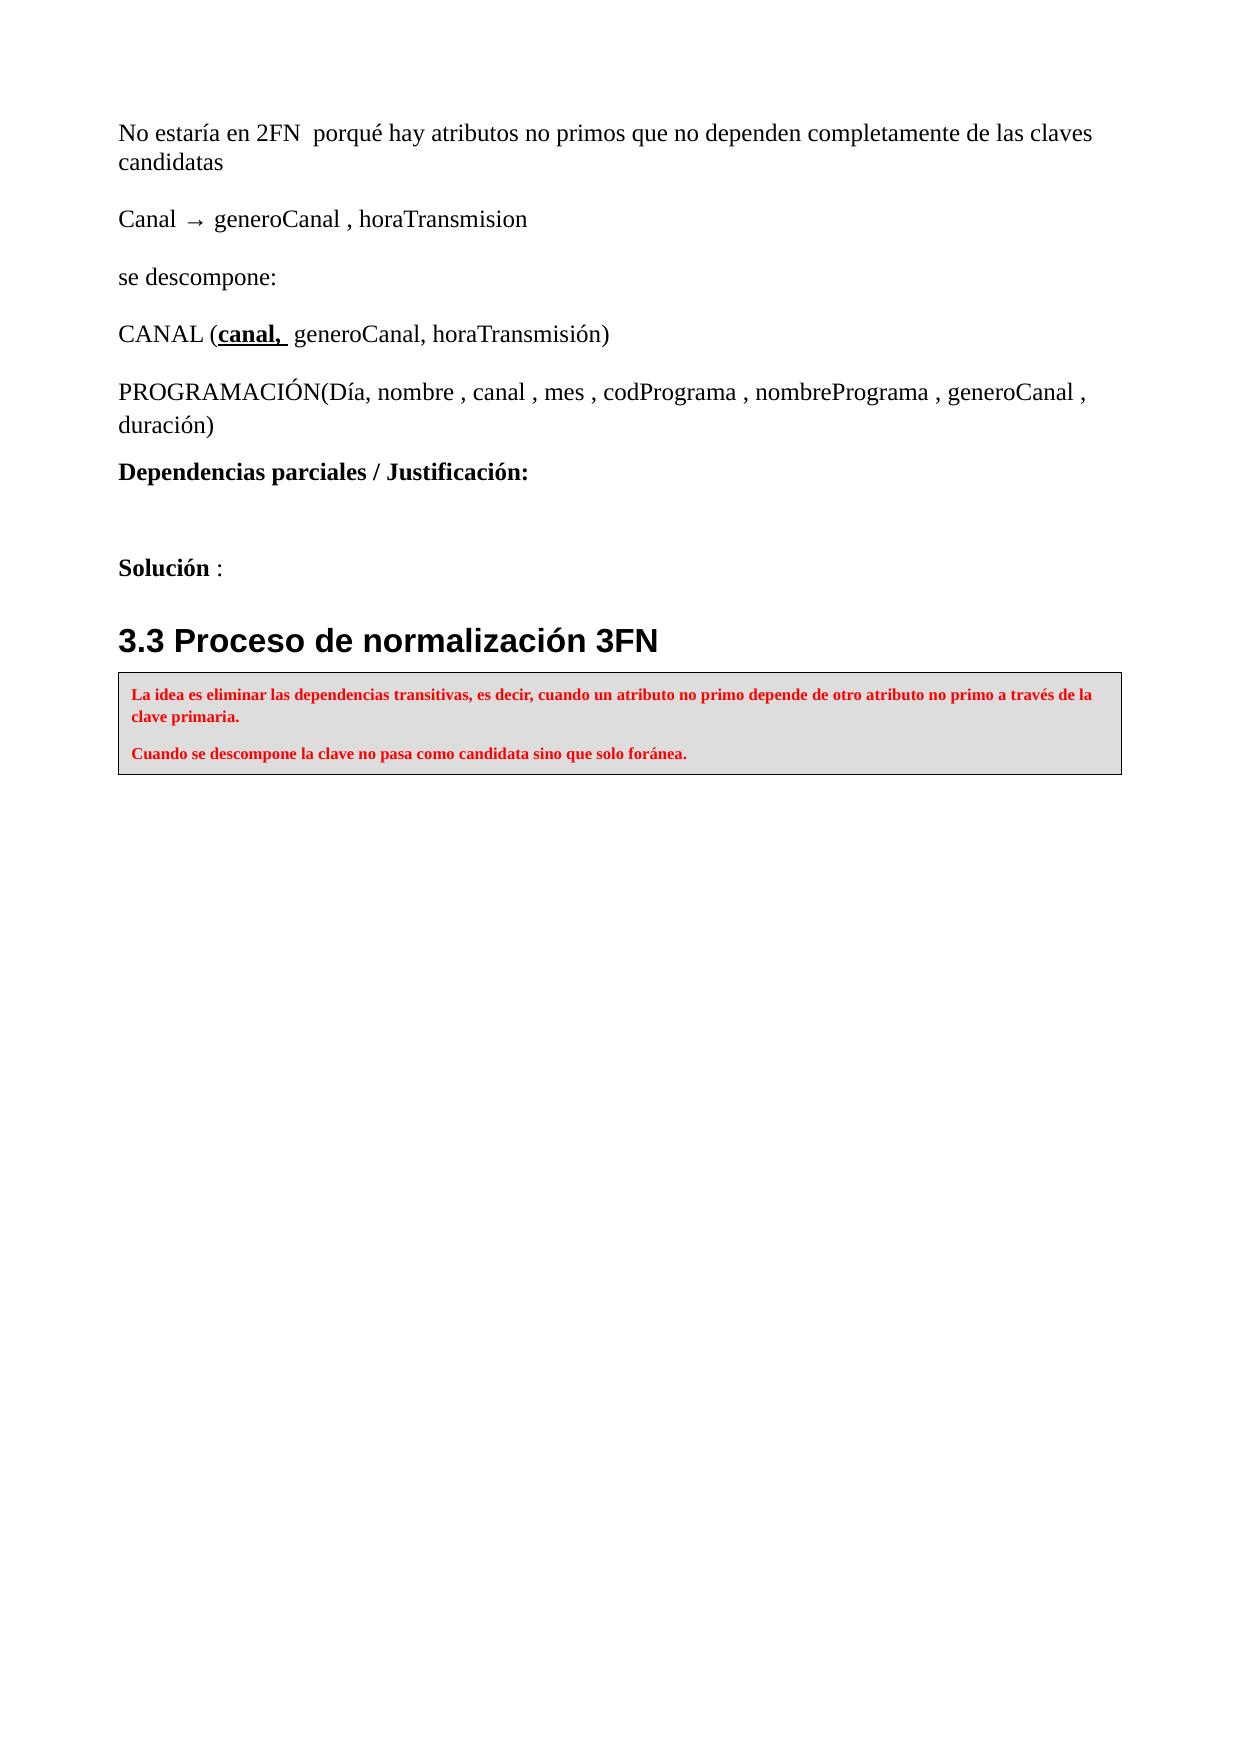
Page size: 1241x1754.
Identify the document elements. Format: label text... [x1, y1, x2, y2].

text PROGRAMACIÓN(Día, nombre , canal , mes , codPrograma , nombrePrograma , generoCanal , duración) [118, 377, 1122, 439]
text Dependencias parciales / Justificación: [118, 457, 1122, 486]
text No estaría en 2FN porqué hay atributos no primos que no dependen completamente de las claves candidatas [118, 118, 1122, 176]
subtitle 3.3 Proceso de normalización 3FN [118, 621, 1122, 659]
text La idea es eliminar las dependencias transitivas, es decir, cuando un atributo no primo depende de otro atributo no primo a través de la clave primaria. [119, 673, 1121, 726]
text Canal → generoCanal , horaTransmision [118, 204, 1122, 233]
text se descompone: [118, 262, 1122, 291]
text CANAL (canal, generoCanal, horaTransmisión) [118, 319, 1122, 348]
text Cuando se descompone la clave no pasa como candidata sino que solo foránea. [119, 731, 1121, 774]
text Solución : [118, 553, 1122, 581]
